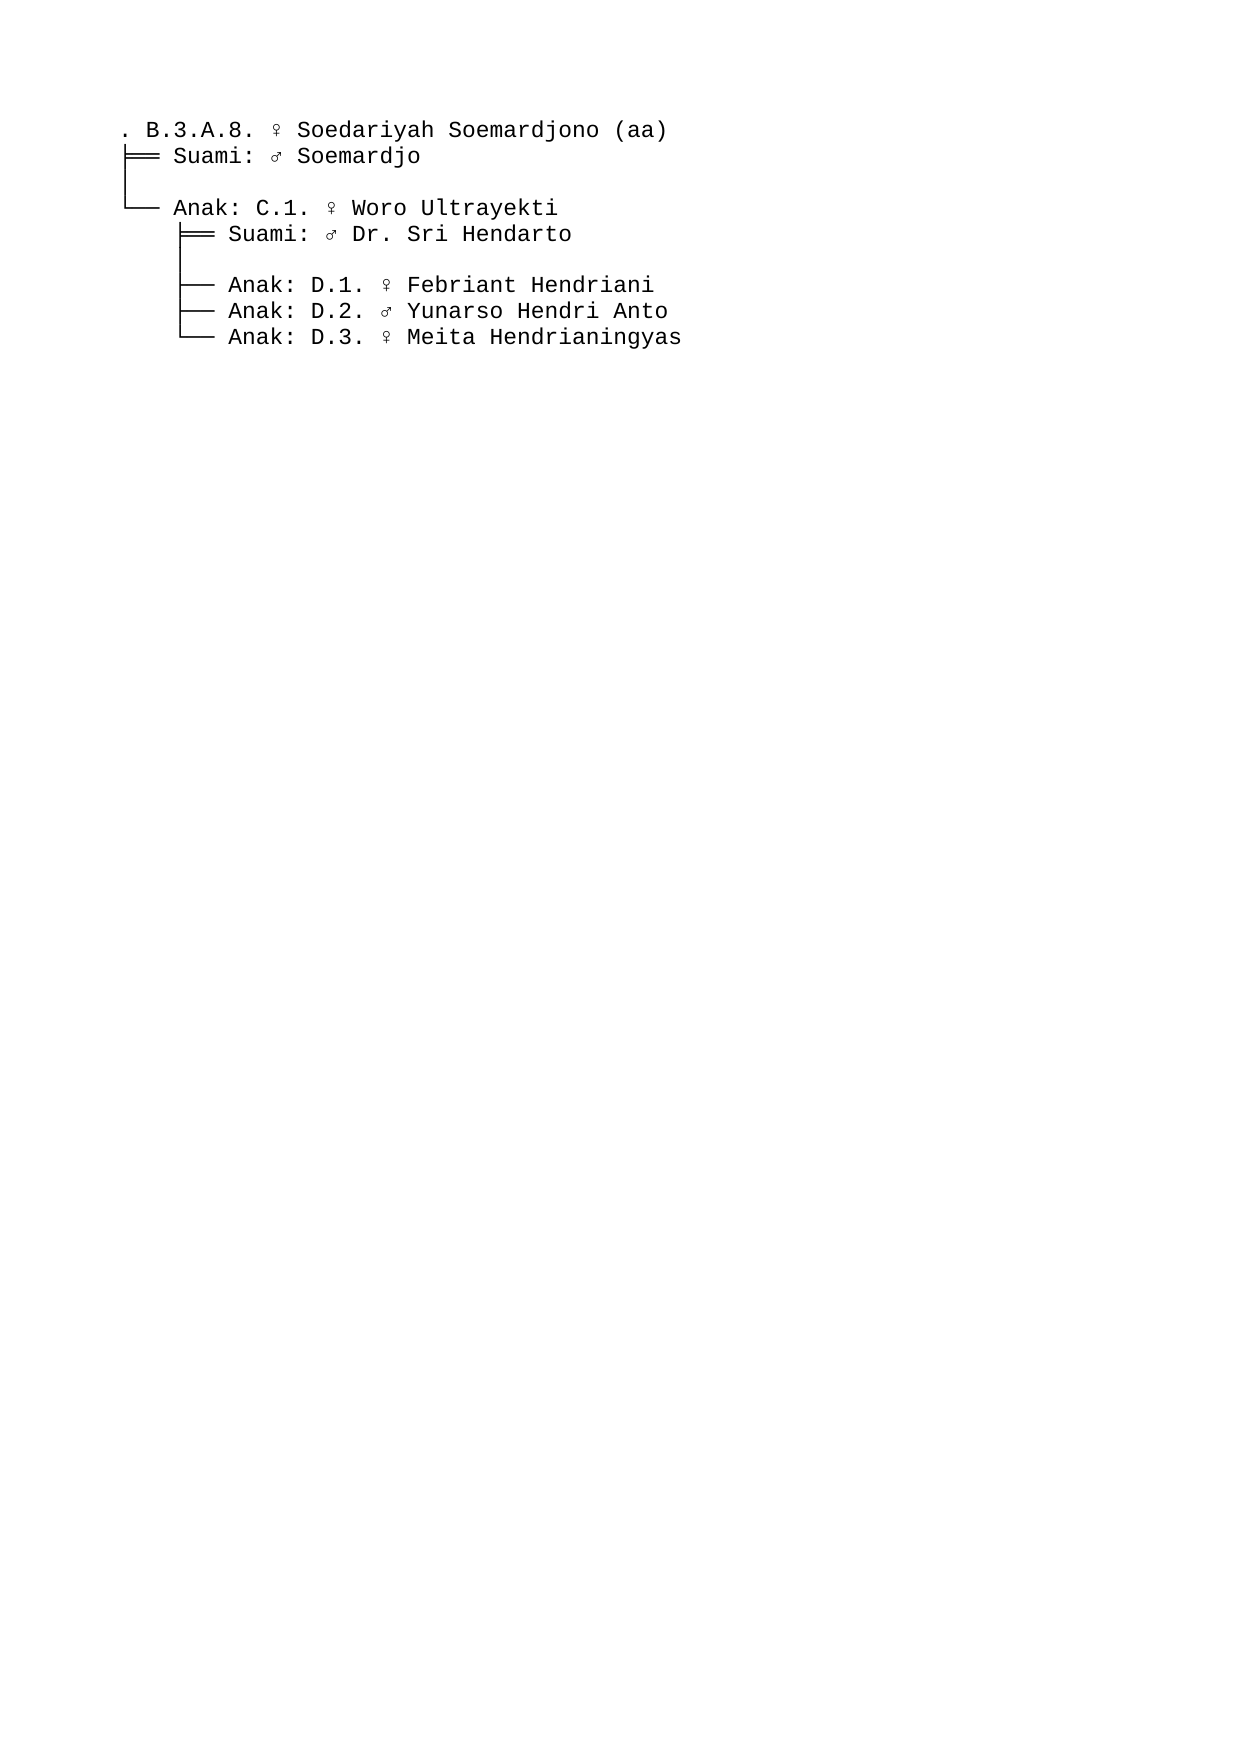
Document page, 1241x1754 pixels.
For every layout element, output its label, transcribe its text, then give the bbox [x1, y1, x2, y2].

text └── Anak: D.3. ♀ Meita Hendrianingyas [118, 326, 1122, 352]
text ├── Anak: D.2. ♂ Yunarso Hendri Anto [181, 300, 1122, 326]
text │ [118, 170, 124, 196]
text └── Anak: C.1. ♀ Woro Ultrayekti [118, 196, 1122, 222]
text │ [181, 248, 1122, 274]
text . B.3.A.8. ♀ Soedariyah Soemardjono (aa) [118, 118, 1122, 144]
text ╞══ Suami: ♂ Soemardjo [126, 144, 1122, 170]
text ├── Anak: D.1. ♀ Febriant Hendriani [118, 274, 179, 300]
text │ [126, 170, 1122, 196]
text ╞══ Suami: ♂ Dr. Sri Hendarto [118, 222, 179, 248]
text ├── Anak: D.1. ♀ Febriant Hendriani [181, 274, 1122, 300]
text ├── Anak: D.2. ♂ Yunarso Hendri Anto [118, 300, 179, 326]
text ╞══ Suami: ♂ Dr. Sri Hendarto [181, 222, 1122, 248]
text │ [118, 248, 179, 274]
